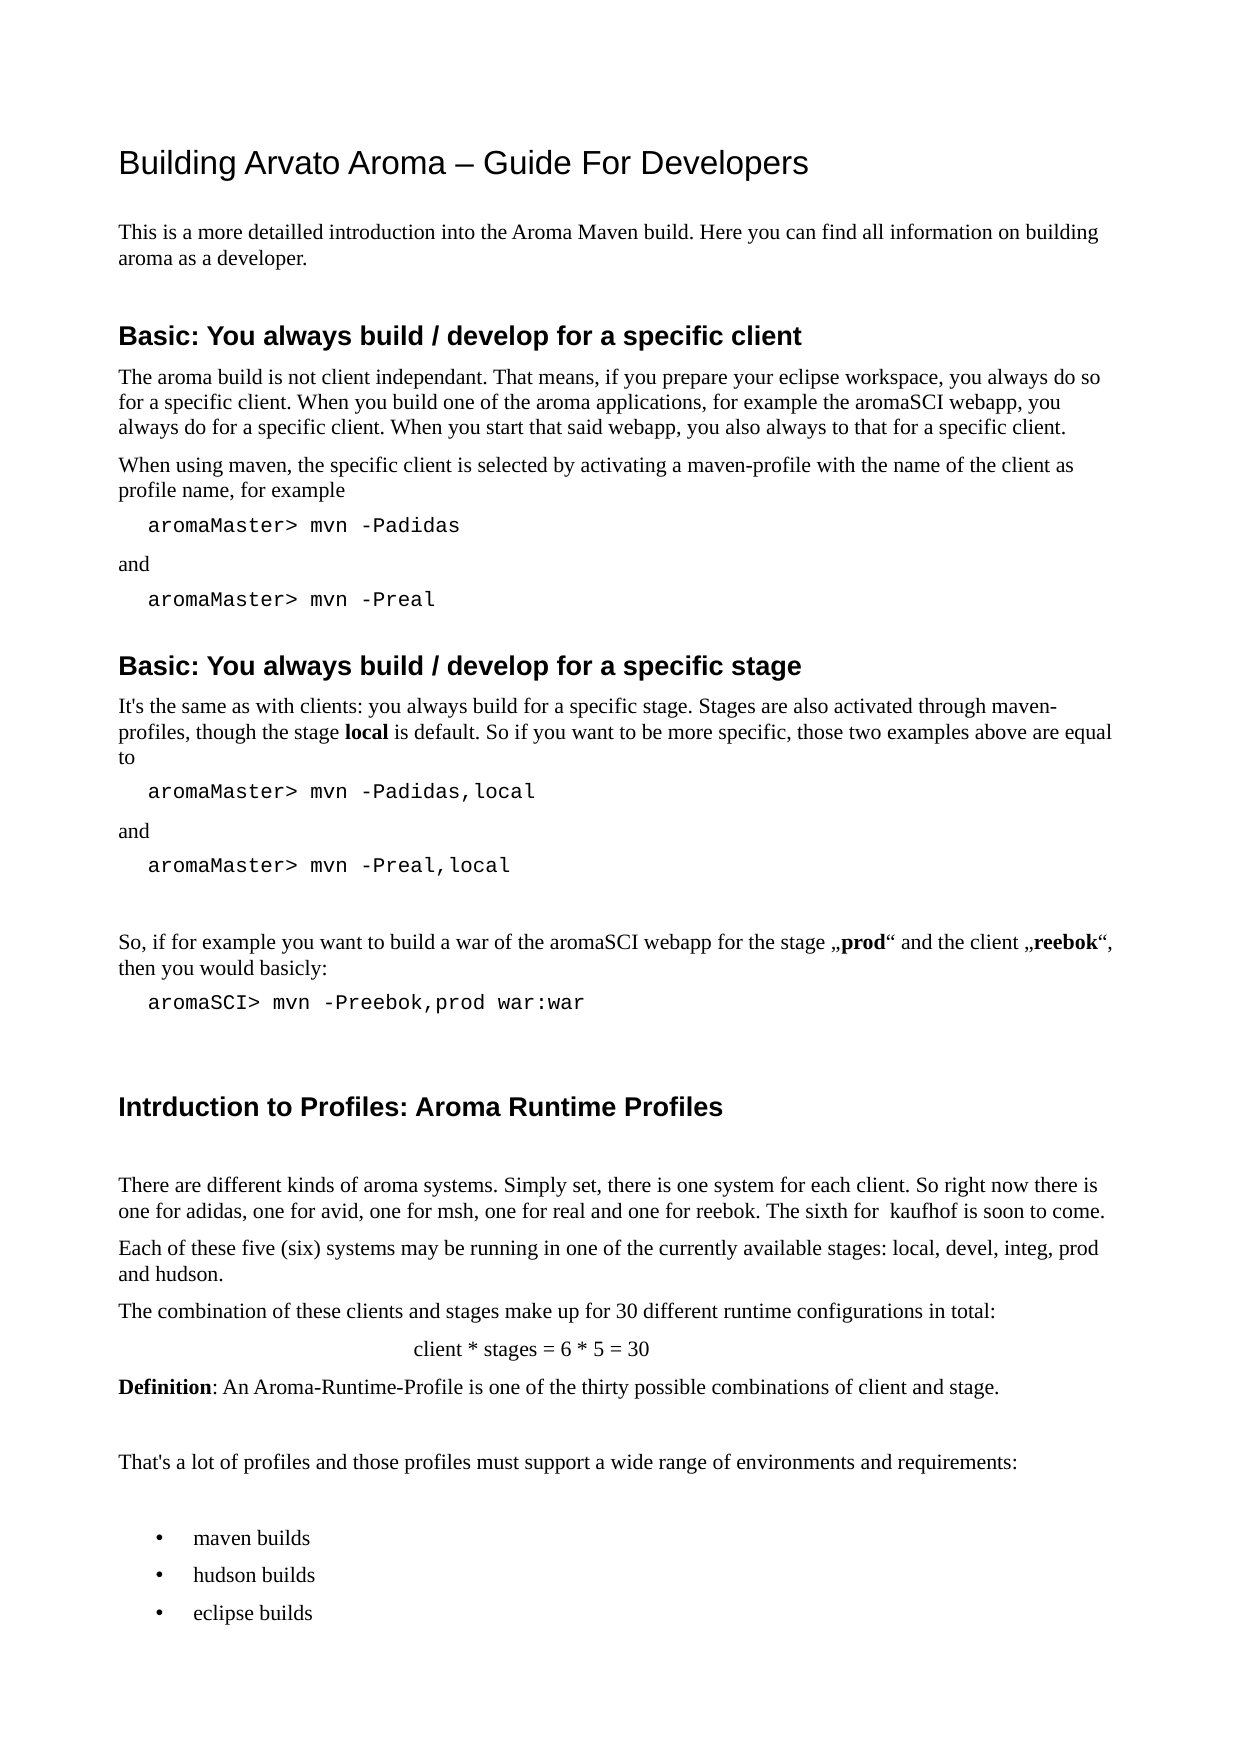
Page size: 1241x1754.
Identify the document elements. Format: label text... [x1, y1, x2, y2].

text aromaMaster> mvn -Preal [148, 588, 1122, 612]
text The combination of these clients and stages make up for 30 different runtime configurations in total: [118, 1298, 1122, 1323]
text client * stages = 6 * 5 = 30 [118, 1336, 1122, 1361]
list maven builds [156, 1524, 1122, 1550]
text That's a lot of profiles and those profiles must support a wide range of environments and requirements: [118, 1449, 1122, 1474]
list hudson builds [156, 1562, 1122, 1587]
text aromaMaster> mvn -Padidas [148, 515, 1122, 538]
text So, if for example you want to build a war of the aromaSCI webapp for the stage „prod“ and the client „reebok“, then you would basicly: [118, 929, 1122, 980]
text Each of these five (six) systems may be running in one of the currently available stages: local, devel, integ, prod and hudson. [118, 1235, 1122, 1286]
text Definition: An Aroma-Runtime-Profile is one of the thirty possible combinations of client and stage. [118, 1374, 1122, 1399]
list eclipse builds [156, 1600, 1122, 1625]
text When using maven, the specific client is selected by activating a maven-profile with the name of the client as profile name, for example [118, 452, 1122, 502]
text and [118, 551, 1122, 576]
text The aroma build is not client independant. That means, if you prepare your eclipse workspace, you always do so for a specific client. When you build one of the aroma applications, for example the aromaSCI webapp, you always do for a specific client. When you start that said webapp, you also always to that for a specific client. [118, 364, 1122, 439]
subtitle Basic: You always build / develop for a specific stage [118, 650, 1122, 681]
subtitle Building Arvato Aroma – Guide For Developers [118, 143, 1122, 182]
text There are different kinds of aroma systems. Simply set, there is one system for each client. So right now there is one for adidas, one for avid, one for msh, one for real and one for reebok. The sixth for kaufhof is soon to come. [118, 1172, 1122, 1223]
text It's the same as with clients: you always build for a specific stage. Stages are also activated through maven-profiles, though the stage local is default. So if you want to be more specific, those two examples above are equal to [118, 693, 1122, 769]
text aromaSCI> mvn -Preebok,prod war:war [148, 992, 1122, 1016]
text This is a more detailled introduction into the Aroma Maven build. Here you can find all information on building aroma as a developer. [118, 219, 1122, 270]
text and [118, 818, 1122, 843]
text aromaMaster> mvn -Padidas,local [148, 782, 1122, 805]
subtitle Basic: You always build / develop for a specific client [118, 320, 1122, 351]
subtitle Intrduction to Profiles: Aroma Runtime Profiles [118, 1091, 1122, 1122]
text aromaMaster> mvn -Preal,local [148, 855, 1122, 879]
